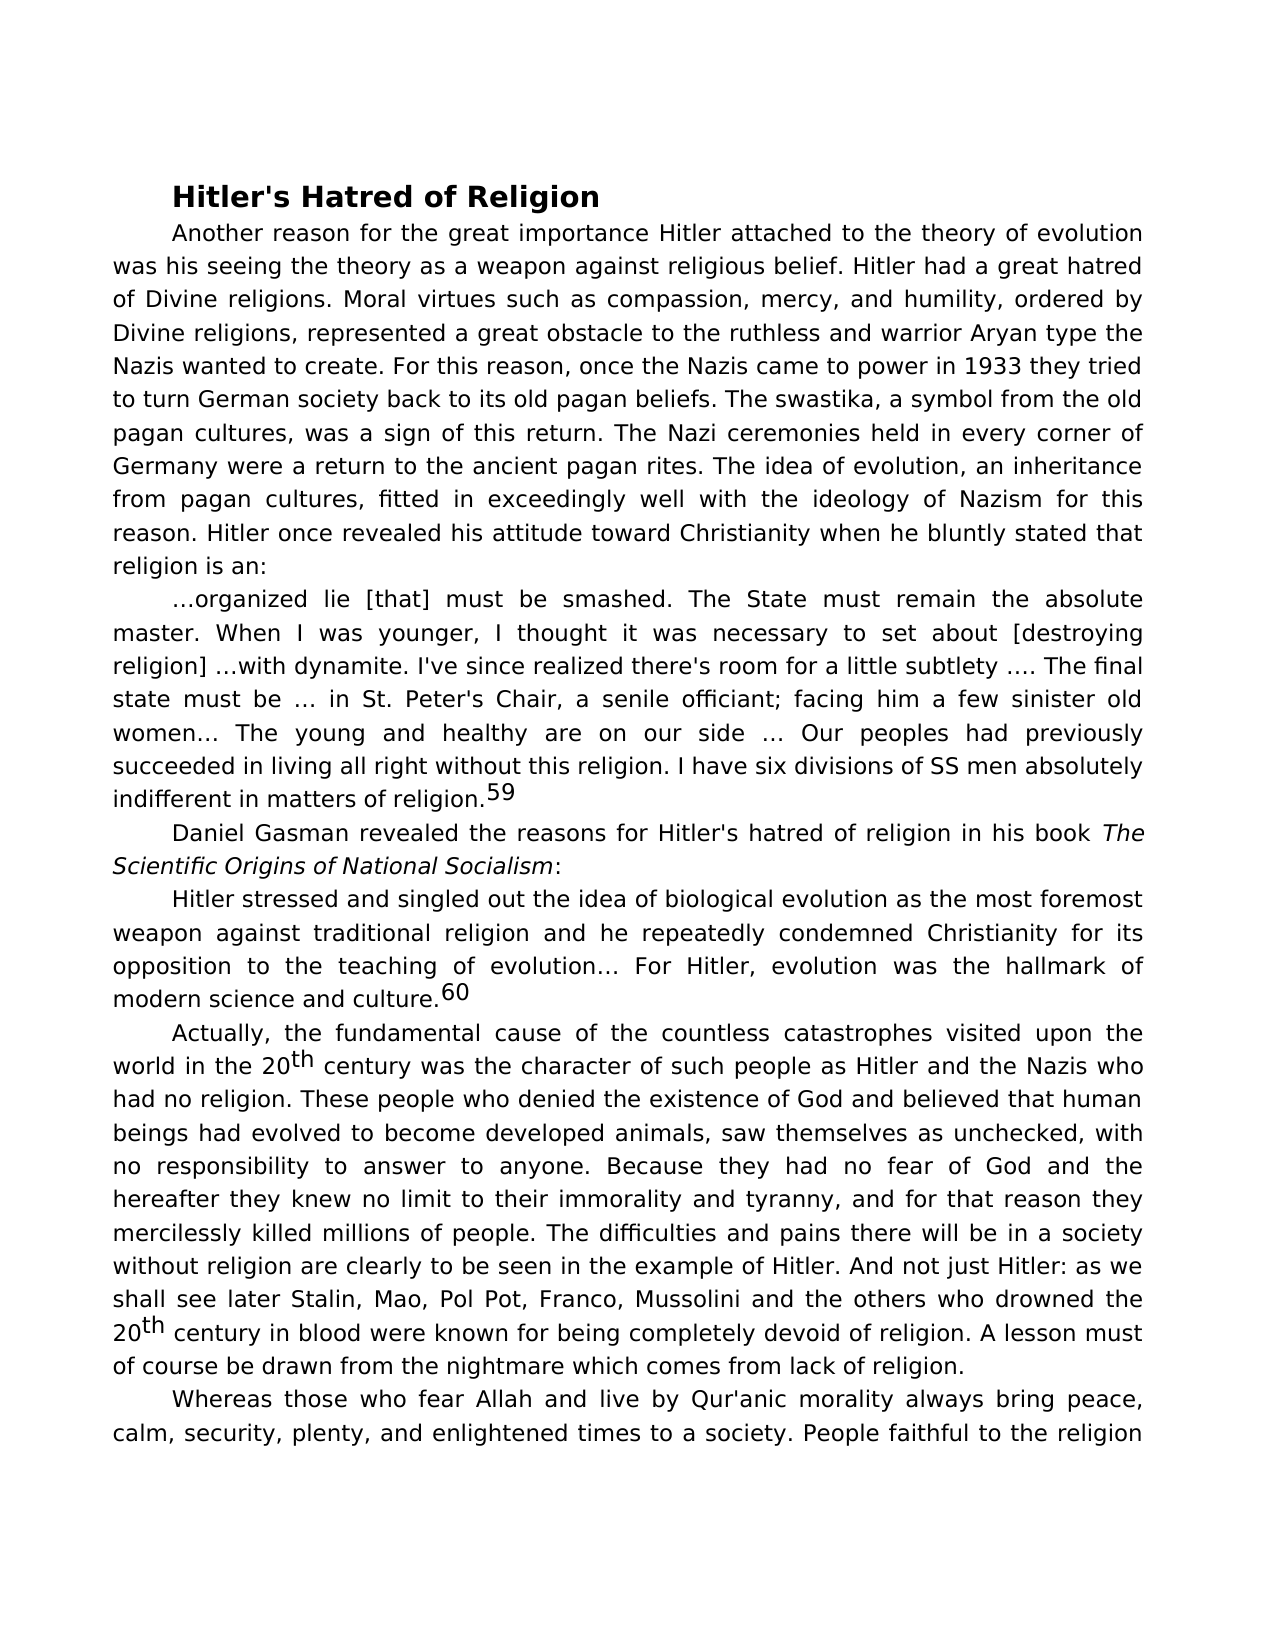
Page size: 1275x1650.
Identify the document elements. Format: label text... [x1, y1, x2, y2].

text Another reason for the great importance Hitler attached to the theory of evolution was his seeing the theory as a weapon against religious belief. Hitler had a great hatred of Divine religions. Moral virtues such as compassion, mercy, and humility, ordered by Divine religions, represented a great obstacle to the ruthless and warrior Aryan type the Nazis wanted to create. For this reason, once the Nazis came to power in 1933 they tried to turn German society back to its old pagan beliefs. The swastika, a symbol from the old pagan cultures, was a sign of this return. The Nazi ceremonies held in every corner of Germany were a return to the ancient pagan rites. The idea of evolution, an inheritance from pagan cultures, fitted in exceedingly well with the ideology of Nazism for this reason. Hitler once revealed his attitude toward Christianity when he bluntly stated that religion is an: [112, 214, 1145, 581]
text …organized lie [that] must be smashed. The State must remain the absolute master. When I was younger, I thought it was necessary to set about [destroying religion] …with dynamite. I've since realized there's room for a little subtlety …. The final state must be … in St. Peter's Chair, a senile officiant; facing him a few sinister old women… The young and healthy are on our side … Our peoples had previously succeeded in living all right without this religion. I have six divisions of SS men absolutely indifferent in matters of religion.59 [112, 581, 1145, 814]
text Whereas those who fear Allah and live by Qur'anic morality always bring peace, calm, security, plenty, and enlightened times to a society. People faithful to the religion [112, 1381, 1145, 1448]
text Actually, the fundamental cause of the countless catastrophes visited upon the world in the 20th century was the character of such people as Hitler and the Nazis who had no religion. These people who denied the existence of God and believed that human beings had evolved to become developed animals, saw themselves as unchecked, with no responsibility to answer to anyone. Because they had no fear of God and the hereafter they knew no limit to their immorality and tyranny, and for that reason they mercilessly killed millions of people. The difficulties and pains there will be in a society without religion are clearly to be seen in the example of Hitler. And not just Hitler: as we shall see later Stalin, Mao, Pol Pot, Franco, Mussolini and the others who drowned the 20th century in blood were known for being completely devoid of religion. A lesson must of course be drawn from the nightmare which comes from lack of religion. [112, 1014, 1145, 1381]
text Hitler's Hatred of Religion [112, 181, 1145, 214]
text Hitler stressed and singled out the idea of biological evolution as the most foremost weapon against traditional religion and he repeatedly condemned Christianity for its opposition to the teaching of evolution… For Hitler, evolution was the hallmark of modern science and culture.60 [112, 881, 1145, 1014]
text Daniel Gasman revealed the reasons for Hitler's hatred of religion in his book The Scientific Origins of National Socialism: [112, 814, 1145, 881]
